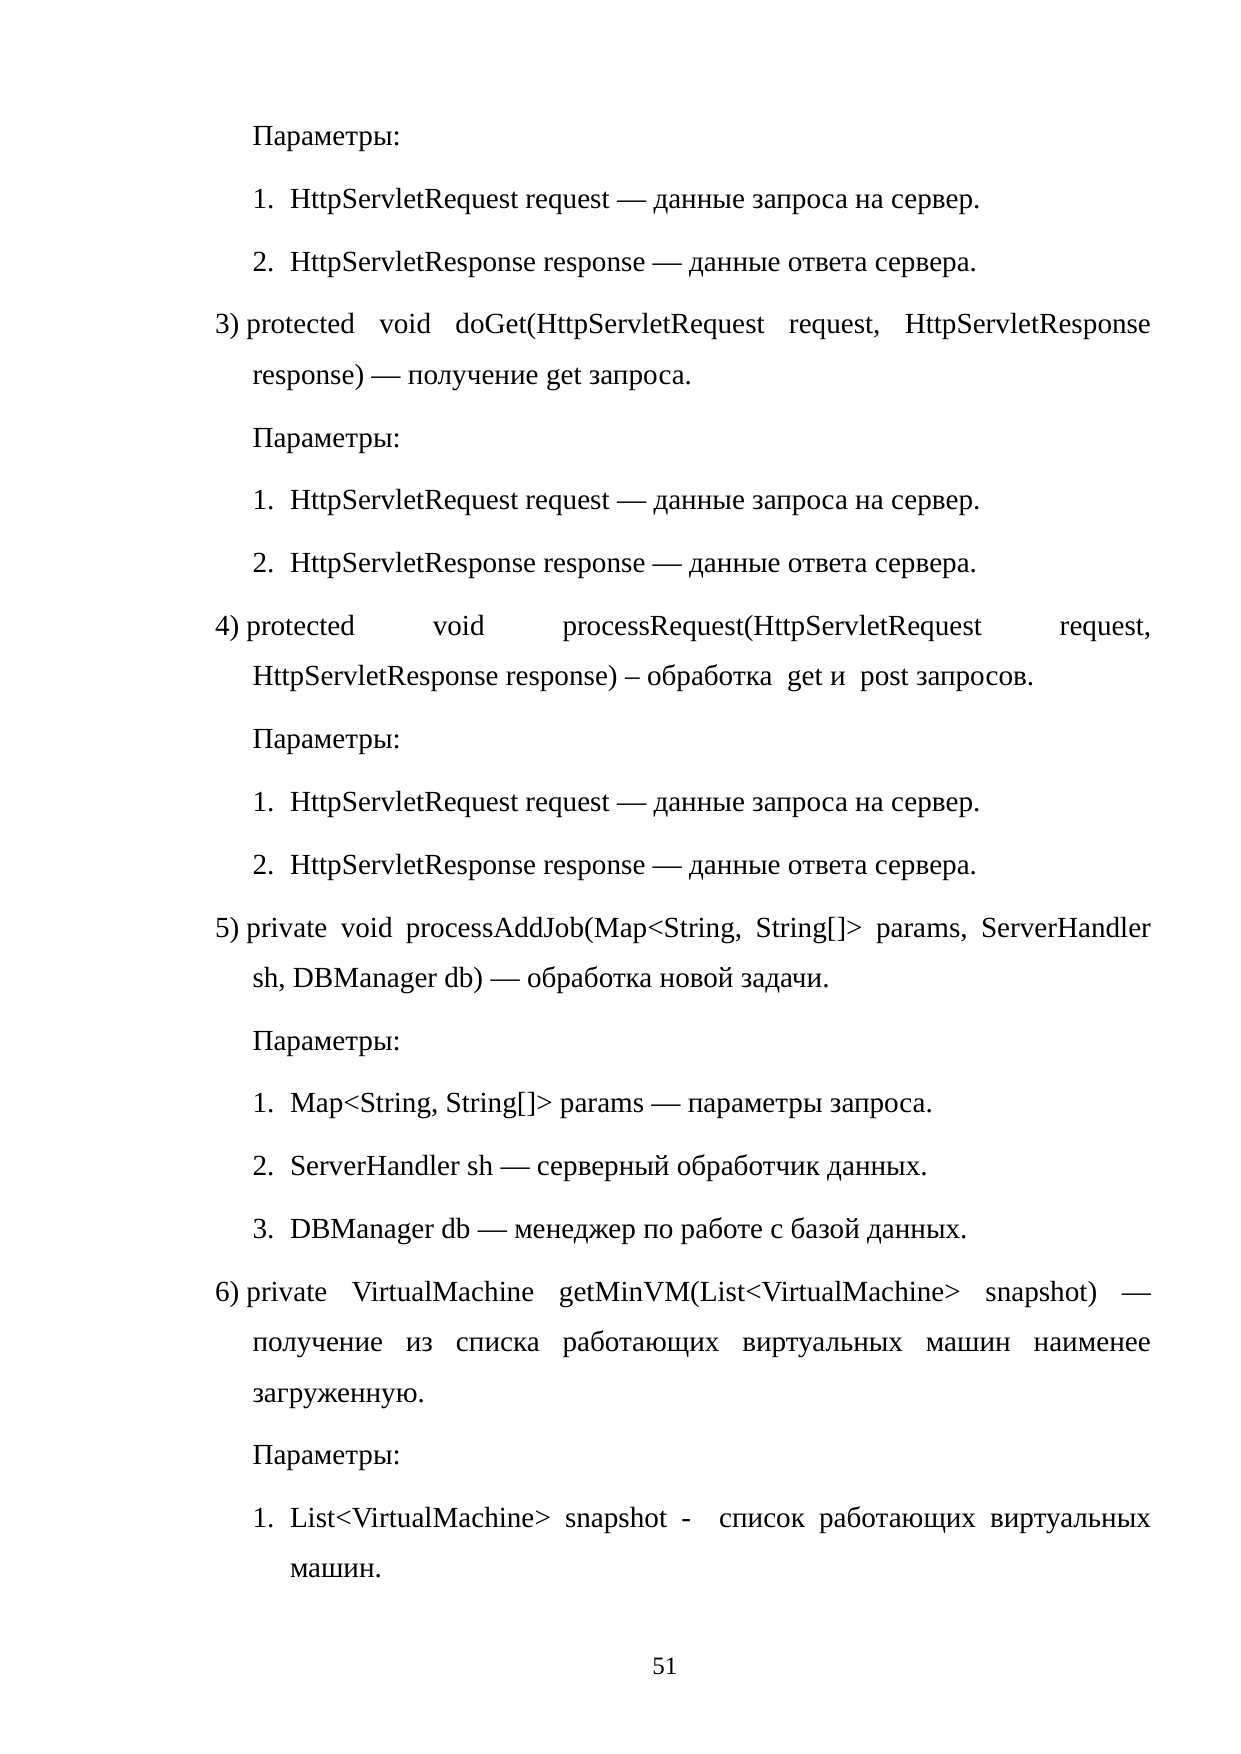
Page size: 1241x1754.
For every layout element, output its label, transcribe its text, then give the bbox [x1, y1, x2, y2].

list Параметры: [215, 420, 1152, 453]
list List<VirtualMachine> snapshot - список работающих виртуальных машин. [252, 1500, 1152, 1584]
list Параметры: [215, 118, 1152, 152]
list Параметры: [215, 1023, 1152, 1056]
list HttpServletRequest request — данные запроса на сервер. [252, 482, 1152, 516]
list HttpServletRequest request — данные запроса на сервер. [252, 784, 1152, 818]
list protected void doGet(HttpServletRequest request, HttpServletResponse response) — получение get запроса. [215, 307, 1152, 390]
list ServerHandler sh — серверный обработчик данных. [252, 1148, 1152, 1182]
list HttpServletResponse response — данные ответа сервера. [252, 545, 1152, 579]
list HttpServletResponse response — данные ответа сервера. [252, 847, 1152, 880]
list Параметры: [215, 1437, 1152, 1471]
list private void processAddJob(Map<String, String[]> params, ServerHandler sh, DBManager db) — обработка новой задачи. [215, 910, 1152, 993]
list private VirtualMachine getMinVM(List<VirtualMachine> snapshot) — получение из списка работающих виртуальных машин наименее загруженную. [215, 1274, 1152, 1408]
list Параметры: [215, 721, 1152, 755]
list Map<String, String[]> params — параметры запроса. [252, 1086, 1152, 1119]
list DBManager db — менеджер по работе с базой данных. [252, 1211, 1152, 1245]
list HttpServletResponse response — данные ответа сервера. [252, 244, 1152, 277]
list protected void processRequest(HttpServletRequest request, HttpServletResponse response) – обработка get и post запросов. [215, 608, 1152, 692]
list HttpServletRequest request — данные запроса на сервер. [252, 181, 1152, 214]
